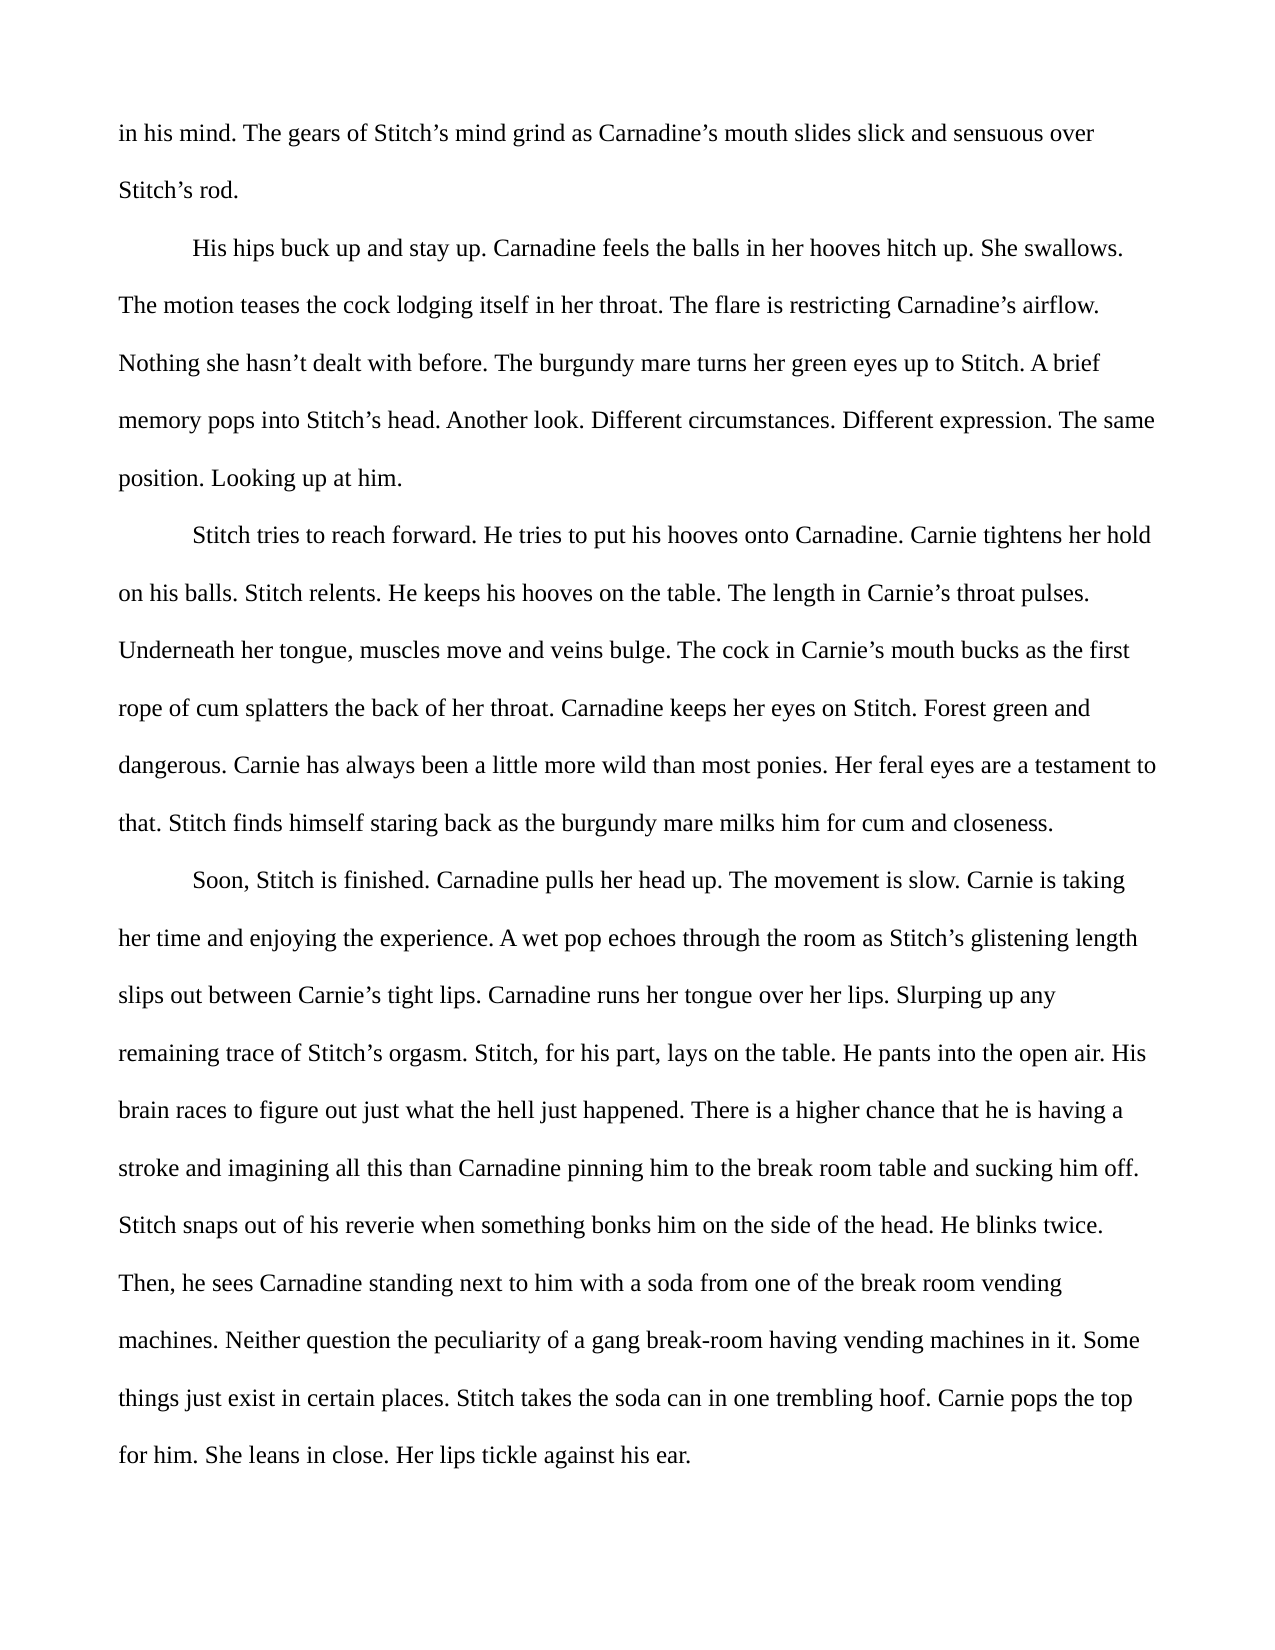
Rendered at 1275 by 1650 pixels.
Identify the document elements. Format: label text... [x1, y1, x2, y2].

text in his mind. The gears of Stitch’s mind grind as Carnadine’s mouth slides slick and sensuous over Stitch’s rod. [118, 118, 1157, 204]
text Soon, Stitch is finished. Carnadine pulls her head up. The movement is slow. Carnie is taking her time and enjoying the experience. A wet pop echoes through the room as Stitch’s glistening length slips out between Carnie’s tight lips. Carnadine runs her tongue over her lips. Slurping up any remaining trace of Stitch’s orgasm. Stitch, for his part, lays on the table. He pants into the open air. His brain races to figure out just what the hell just happened. There is a higher chance that he is having a stroke and imagining all this than Carnadine pinning him to the break room table and sucking him off. Stitch snaps out of his reverie when something bonks him on the side of the head. He blinks twice. Then, he sees Carnadine standing next to him with a soda from one of the break room vending machines. Neither question the peculiarity of a gang break-room having vending machines in it. Some things just exist in certain places. Stitch takes the soda can in one trembling hoof. Carnie pops the top for him. She leans in close. Her lips tickle against his ear. [118, 866, 1157, 1469]
text His hips buck up and stay up. Carnadine feels the balls in her hooves hitch up. She swallows. The motion teases the cock lodging itself in her throat. The flare is restricting Carnadine’s airflow. Nothing she hasn’t dealt with before. The burgundy mare turns her green eyes up to Stitch. A brief memory pops into Stitch’s head. Another look. Different circumstances. Different expression. The same position. Looking up at him. [118, 233, 1157, 492]
text Stitch tries to reach forward. He tries to put his hooves onto Carnadine. Carnie tightens her hold on his balls. Stitch relents. He keeps his hooves on the table. The length in Carnie’s throat pulses. Underneath her tongue, muscles move and veins bulge. The cock in Carnie’s mouth bucks as the first rope of cum splatters the back of her throat. Carnadine keeps her eyes on Stitch. Forest green and dangerous. Carnie has always been a little more wild than most ponies. Her feral eyes are a testament to that. Stitch finds himself staring back as the burgundy mare milks him for cum and closeness. [118, 521, 1157, 837]
